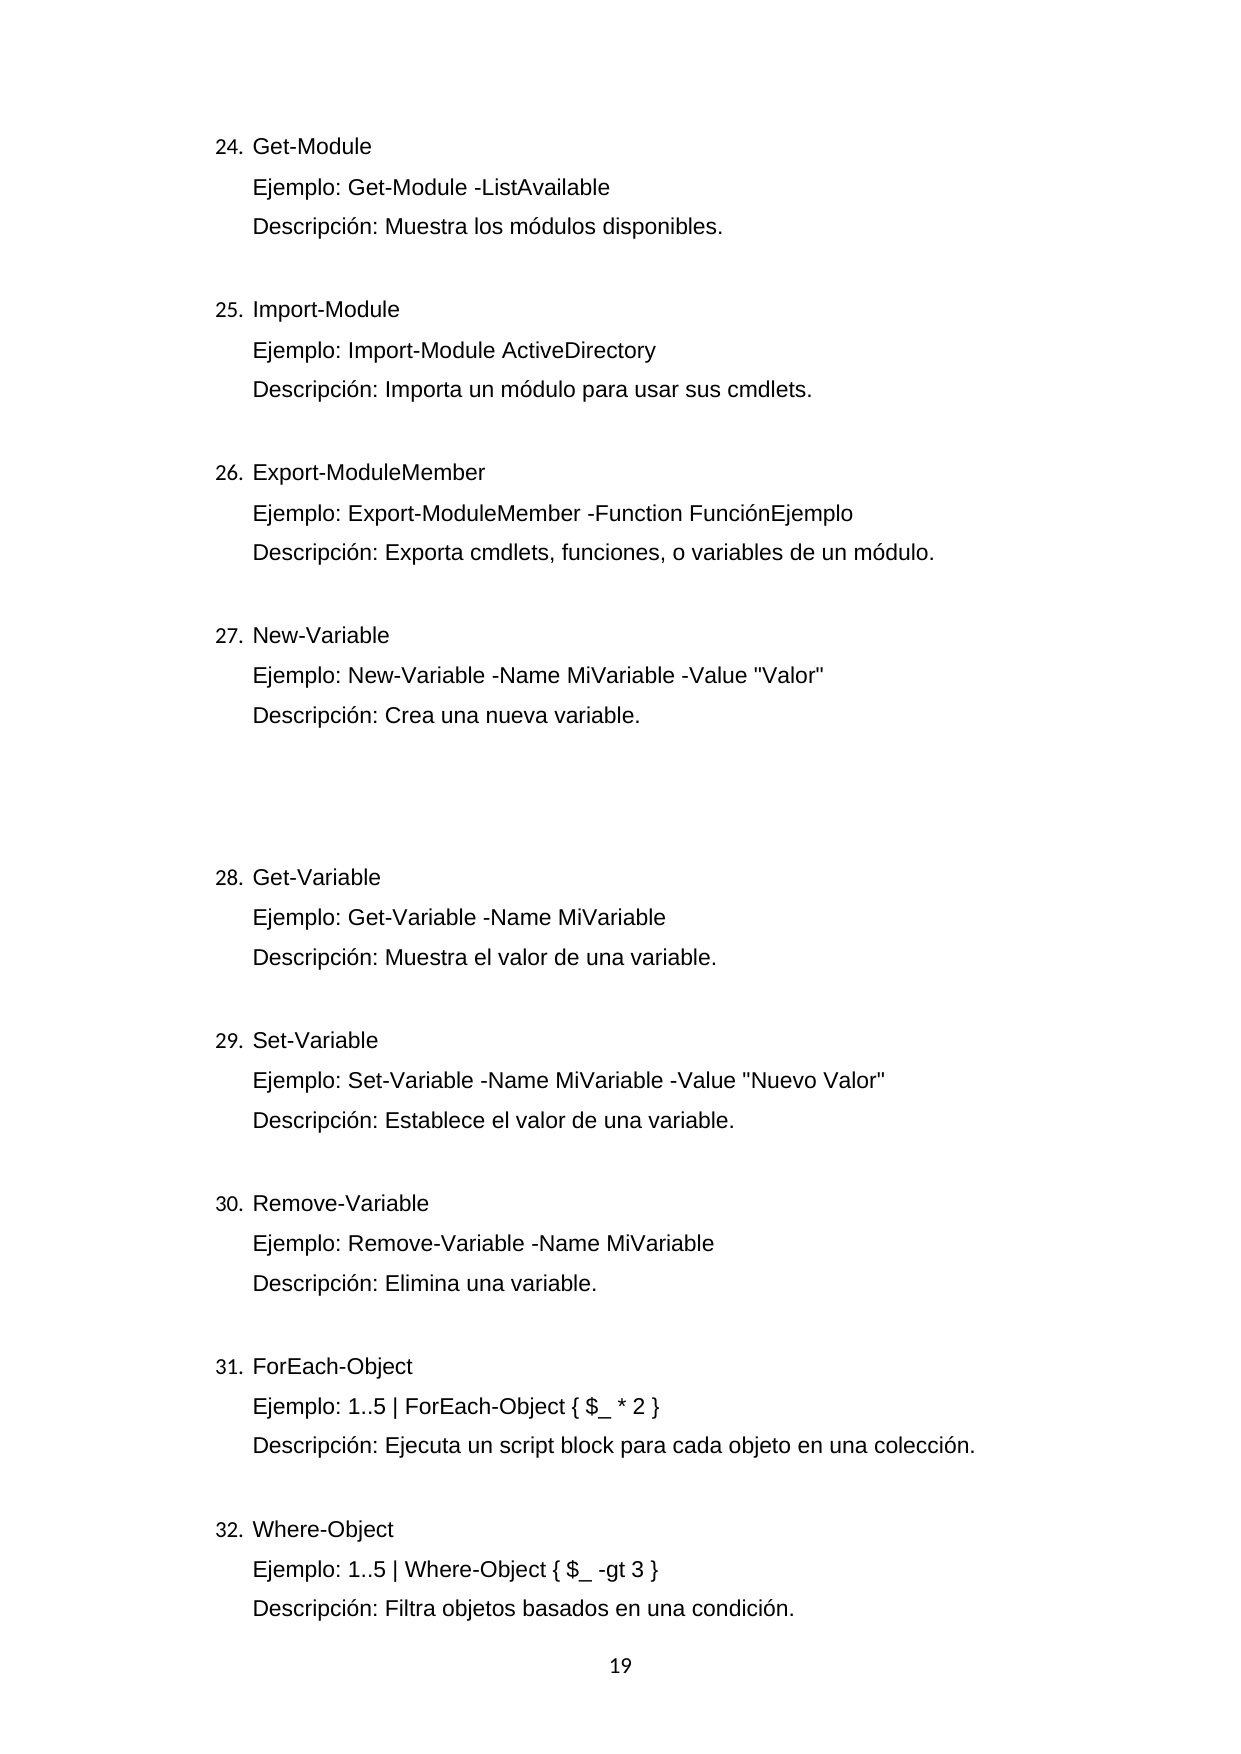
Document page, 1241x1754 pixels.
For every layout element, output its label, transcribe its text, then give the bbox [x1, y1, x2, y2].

list Get-Variable Ejemplo: Get-Variable -Name MiVariable Descripción: Muestra el valor de una variable. [215, 863, 1063, 1012]
list New-Variable Ejemplo: New-Variable -Name MiVariable -Value "Valor" Descripción: Crea una nueva variable. [215, 621, 1063, 849]
list ForEach-Object Ejemplo: 1..5 | ForEach-Object { $_ * 2 } Descripción: Ejecuta un script block para cada objeto en una colección. [215, 1352, 1063, 1501]
list Remove-Variable Ejemplo: Remove-Variable -Name MiVariable Descripción: Elimina una variable. [215, 1189, 1063, 1338]
list Where-Object Ejemplo: 1..5 | Where-Object { $_ -gt 3 } Descripción: Filtra objetos basados en una condición. [215, 1515, 1063, 1622]
list Get-Module Ejemplo: Get-Module -ListAvailable Descripción: Muestra los módulos disponibles. [215, 132, 1063, 281]
list Export-ModuleMember Ejemplo: Export-ModuleMember -Function FunciónEjemplo Descripción: Exporta cmdlets, funciones, o variables de un módulo. [215, 458, 1063, 607]
list Set-Variable Ejemplo: Set-Variable -Name MiVariable -Value "Nuevo Valor" Descripción: Establece el valor de una variable. [215, 1026, 1063, 1175]
list Import-Module Ejemplo: Import-Module ActiveDirectory Descripción: Importa un módulo para usar sus cmdlets. [215, 295, 1063, 444]
